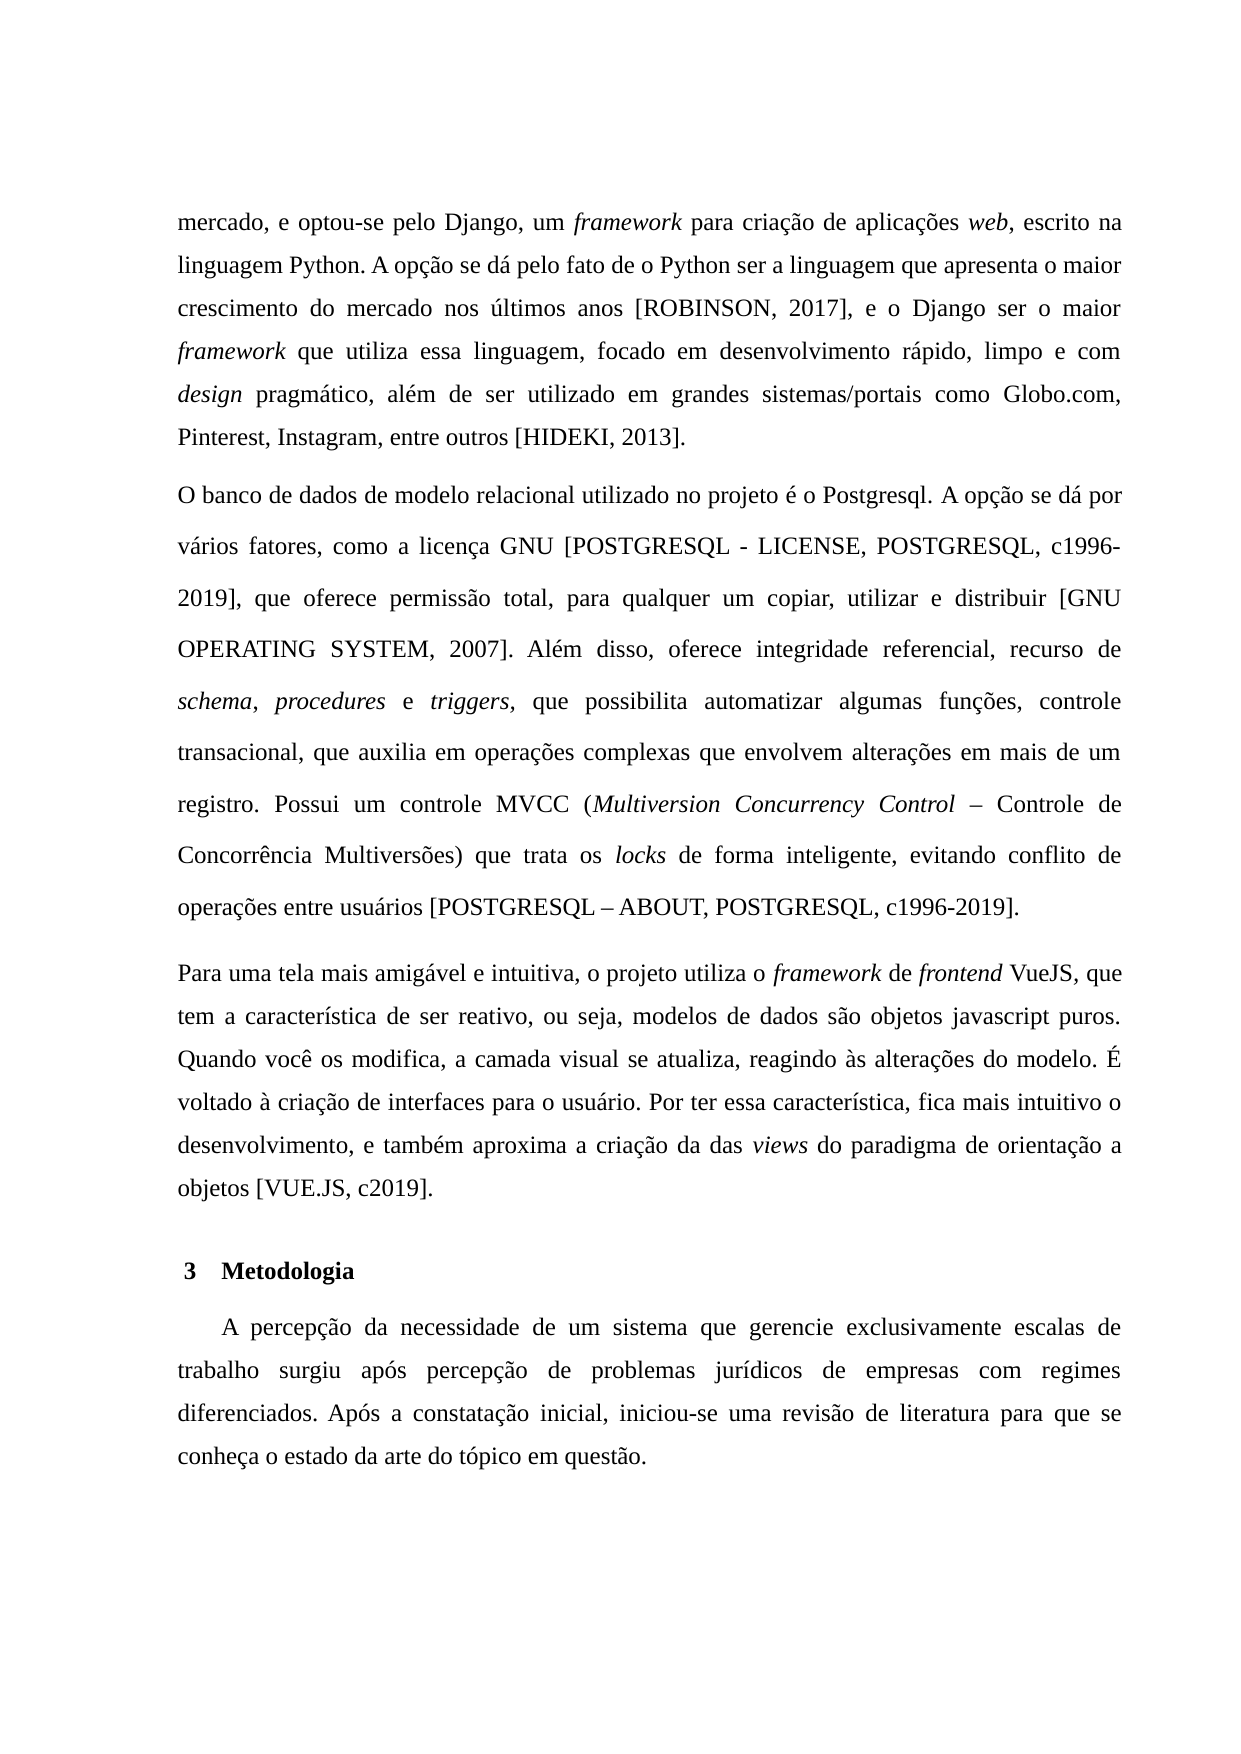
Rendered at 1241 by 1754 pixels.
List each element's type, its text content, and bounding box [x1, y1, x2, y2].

subtitle Metodologia [177, 1256, 1122, 1285]
text A percepção da necessidade de um sistema que gerencie exclusivamente escalas de trabalho surgiu após percepção de problemas jurídicos de empresas com regimes diferenciados. Após a constatação inicial, iniciou-se uma revisão de literatura para que se conheça o estado da arte do tópico em questão. [177, 1312, 1122, 1470]
text mercado, e optou-se pelo Django, um framework para criação de aplicações web, escrito na linguagem Python. A opção se dá pelo fato de o Python ser a linguagem que apresenta o maior crescimento do mercado nos últimos anos [ROBINSON, 2017], e o Django ser o maior framework que utiliza essa linguagem, focado em desenvolvimento rápido, limpo e com design pragmático, além de ser utilizado em grandes sistemas/portais como Globo.com, Pinterest, Instagram, entre outros [HIDEKI, 2013]. [177, 207, 1122, 451]
text O banco de dados de modelo relacional utilizado no projeto é o Postgresql. A opção se dá por vários fatores, como a licença GNU [POSTGRESQL - LICENSE, POSTGRESQL, c1996-2019], que oferece permissão total, para qualquer um copiar, utilizar e distribuir [GNU OPERATING SYSTEM, 2007]. Além disso, oferece integridade referencial, recurso de schema, procedures e triggers, que possibilita automatizar algumas funções, controle transacional, que auxilia em operações complexas que envolvem alterações em mais de um registro. Possui um controle MVCC (Multiversion Concurrency Control – Controle de Concorrência Multiversões) que trata os locks de forma inteligente, evitando conflito de operações entre usuários [POSTGRESQL – ABOUT, POSTGRESQL, c1996-2019]. [177, 480, 1122, 920]
text Para uma tela mais amigável e intuitiva, o projeto utiliza o framework de frontend VueJS, que tem a característica de ser reativo, ou seja, modelos de dados são objetos javascript puros. Quando você os modifica, a camada visual se atualiza, reagindo às alterações do modelo. É voltado à criação de interfaces para o usuário. Por ter essa característica, fica mais intuitivo o desenvolvimento, e também aproxima a criação da das views do paradigma de orientação a objetos [VUE.JS, c2019]. [177, 958, 1122, 1202]
